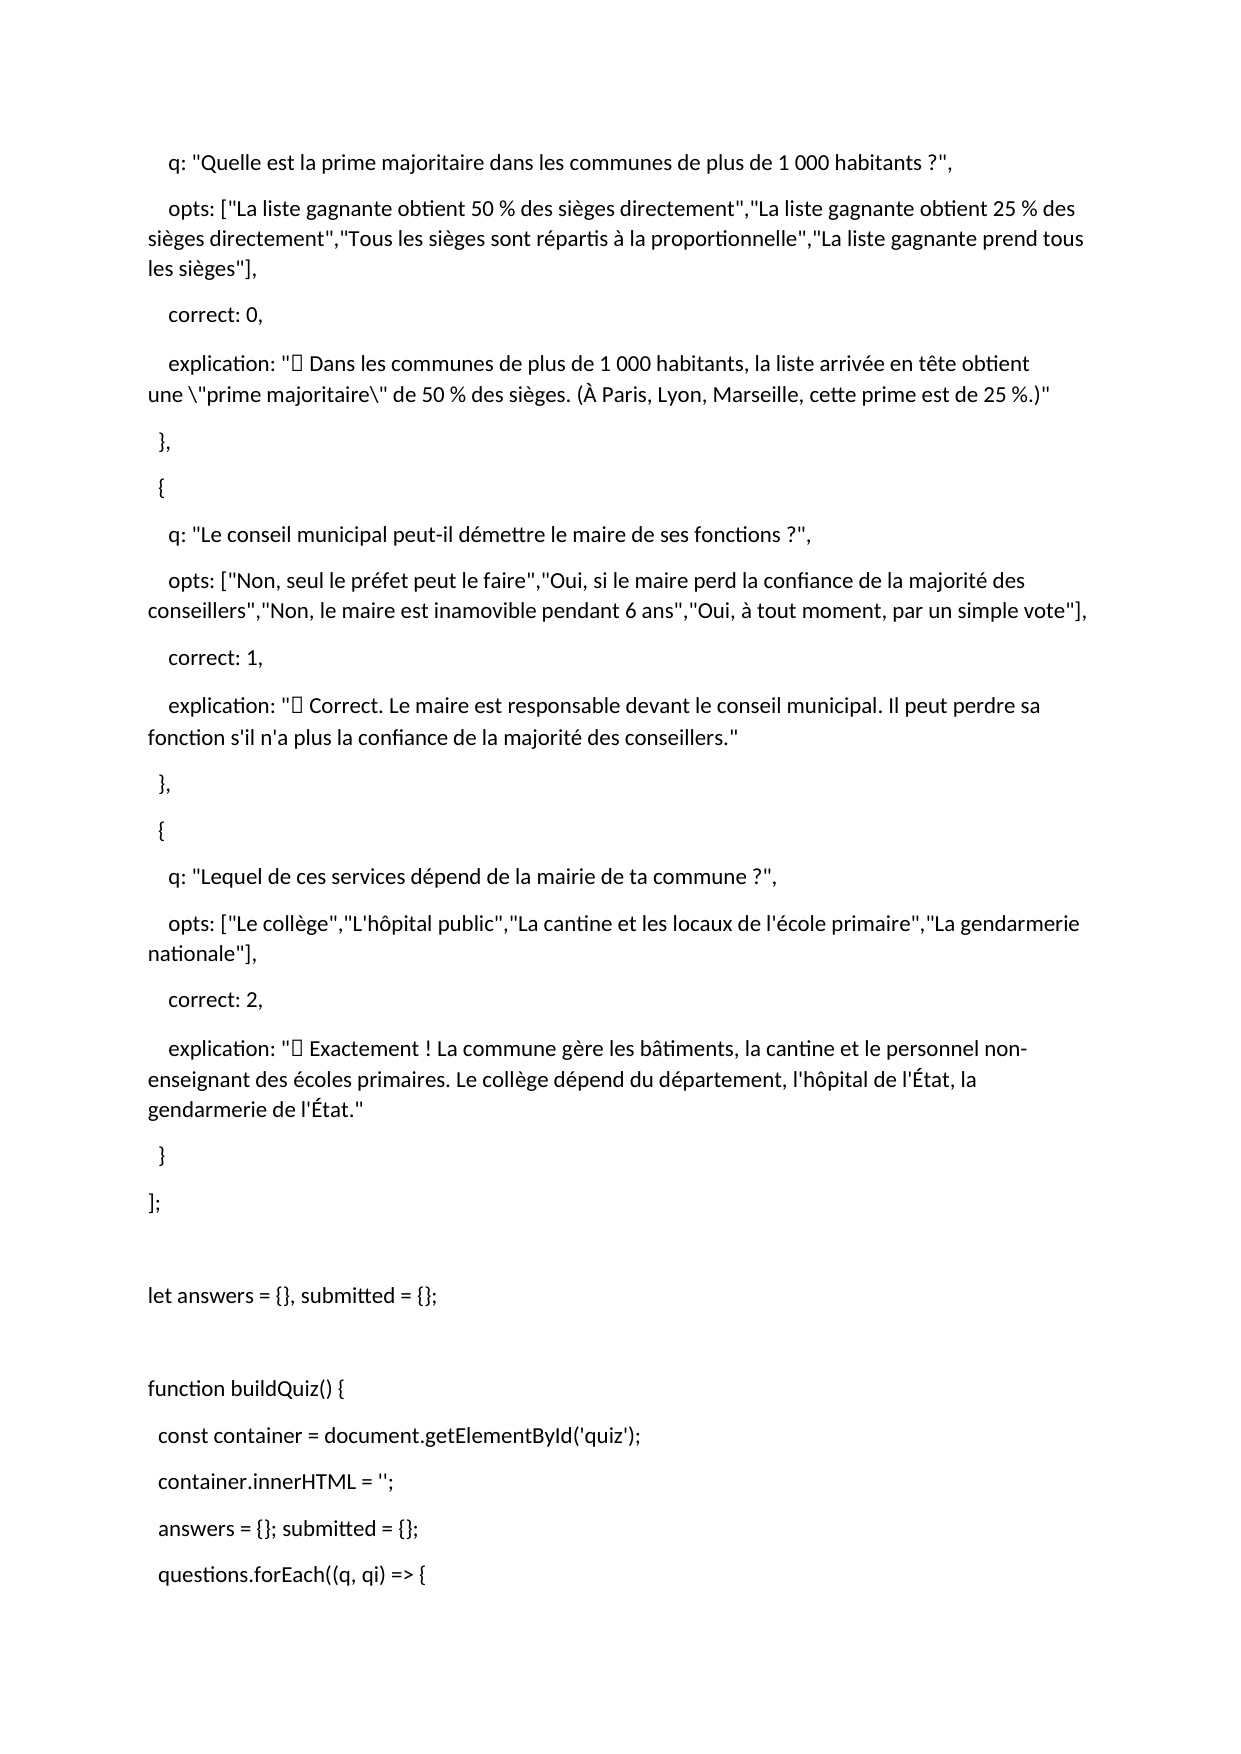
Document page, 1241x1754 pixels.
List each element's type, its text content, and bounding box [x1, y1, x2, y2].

text q: "Le conseil municipal peut-il démettre le maire de ses fonctions ?", [148, 520, 1093, 548]
text container.innerHTML = ''; [148, 1467, 1093, 1495]
text explication: "✅ Correct. Le maire est responsable devant le conseil municipal. Il peut perdre sa fonction s'il n'a plus la confiance de la majorité des conseillers." [148, 689, 1093, 751]
text { [148, 816, 1093, 844]
text function buildQuiz() { [148, 1374, 1093, 1402]
text }, [148, 427, 1093, 455]
text answers = {}; submitted = {}; [148, 1514, 1093, 1542]
text q: "Lequel de ces services dépend de la mairie de ta commune ?", [148, 862, 1093, 890]
text explication: "✅ Dans les communes de plus de 1 000 habitants, la liste arrivée en tête obtient une \"prime majoritaire\" de 50 % des sièges. (À Paris, Lyon, Marseille, cette prime est de 25 %.)" [148, 347, 1093, 408]
text let answers = {}, submitted = {}; [148, 1281, 1093, 1309]
text correct: 2, [148, 985, 1093, 1013]
text ]; [148, 1188, 1093, 1216]
text questions.forEach((q, qi) => { [148, 1561, 1093, 1588]
text correct: 0, [148, 301, 1093, 328]
text opts: ["Le collège","L'hôpital public","La cantine et les locaux de l'école primaire","La gendarmerie nationale"], [148, 909, 1093, 967]
text } [148, 1141, 1093, 1169]
text const container = document.getElementById('quiz'); [148, 1421, 1093, 1449]
text correct: 1, [148, 643, 1093, 671]
text }, [148, 769, 1093, 797]
text q: "Quelle est la prime majoritaire dans les communes de plus de 1 000 habitants ?", [148, 148, 1093, 176]
text opts: ["Non, seul le préfet peut le faire","Oui, si le maire perd la confiance de la majorité des conseillers","Non, le maire est inamovible pendant 6 ans","Oui, à tout moment, par un simple vote"], [148, 566, 1093, 624]
text opts: ["La liste gagnante obtient 50 % des sièges directement","La liste gagnante obtient 25 % des sièges directement","Tous les sièges sont répartis à la proportionnelle","La liste gagnante prend tous les sièges"], [148, 194, 1093, 282]
text explication: "✅ Exactement ! La commune gère les bâtiments, la cantine et le personnel non-enseignant des écoles primaires. Le collège dépend du département, l'hôpital de l'État, la gendarmerie de l'État." [148, 1032, 1093, 1123]
text { [148, 473, 1093, 501]
